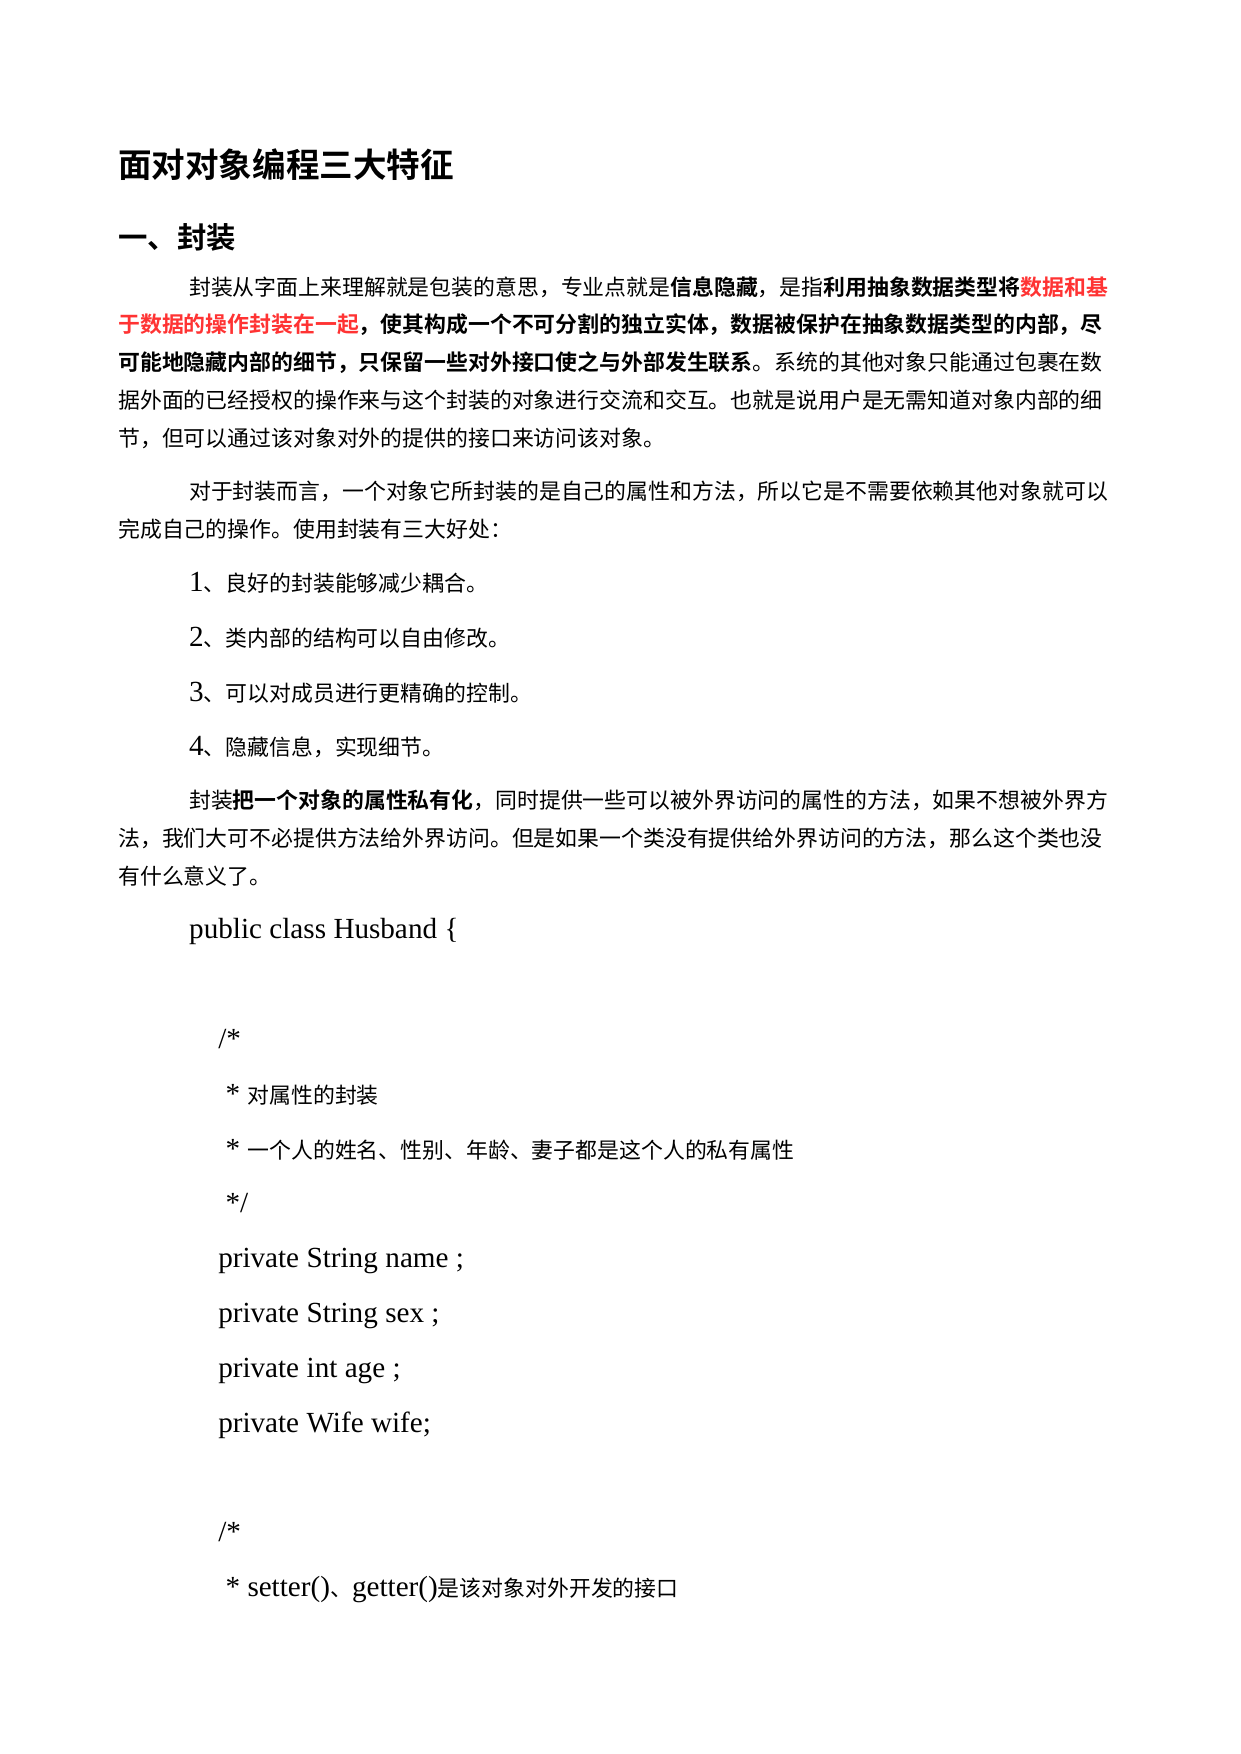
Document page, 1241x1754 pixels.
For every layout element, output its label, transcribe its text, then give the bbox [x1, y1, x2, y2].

text 2、类内部的结构可以自由修改。 [118, 619, 1122, 652]
text 3、可以对成员进行更精确的控制。 [118, 674, 1122, 707]
text 封装从字面上来理解就是包装的意思，专业点就是信息隐藏，是指利用抽象数据类型将数据和基于数据的操作封装在一起，使其构成一个不可分割的独立实体，数据被保护在抽象数据类型的内部，尽可能地隐藏内部的细节，只保留一些对外接口使之与外部发生联系。系统的其他对象只能通过包裹在数据外面的已经授权的操作来与这个封装的对象进行交流和交互。也就是说用户是无需知道对象内部的细节，但可以通过该对象对外的提供的接口来访问该对象。 [118, 269, 1122, 453]
text 4、隐藏信息，实现细节。 [118, 728, 1122, 762]
text * 一个人的姓名、性别、年龄、妻子都是这个人的私有属性 [118, 1131, 1122, 1164]
text 封装把一个对象的属性私有化，同时提供一些可以被外界访问的属性的方法，如果不想被外界方法，我们大可不必提供方法给外界访问。但是如果一个类没有提供给外界访问的方法，那么这个类也没有什么意义了。 [118, 783, 1122, 891]
text /* [118, 1021, 1122, 1055]
text private Wife wife; [118, 1405, 1122, 1438]
subtitle 一、封装 [118, 214, 1122, 257]
text private String sex ; [118, 1295, 1122, 1329]
subtitle 面对对象编程三大特征 [118, 139, 1122, 187]
text private String name ; [118, 1240, 1122, 1274]
text */ [118, 1186, 1122, 1219]
text * setter()、getter()是该对象对外开发的接口 [118, 1569, 1122, 1603]
text 对于封装而言，一个对象它所封装的是自己的属性和方法，所以它是不需要依赖其他对象就可以完成自己的操作。使用封装有三大好处： [118, 474, 1122, 543]
text 1、良好的封装能够减少耦合。 [118, 564, 1122, 598]
text * 对属性的封装 [118, 1076, 1122, 1109]
text private int age ; [118, 1350, 1122, 1383]
text /* [118, 1514, 1122, 1548]
text public class Husband { [118, 912, 1122, 945]
